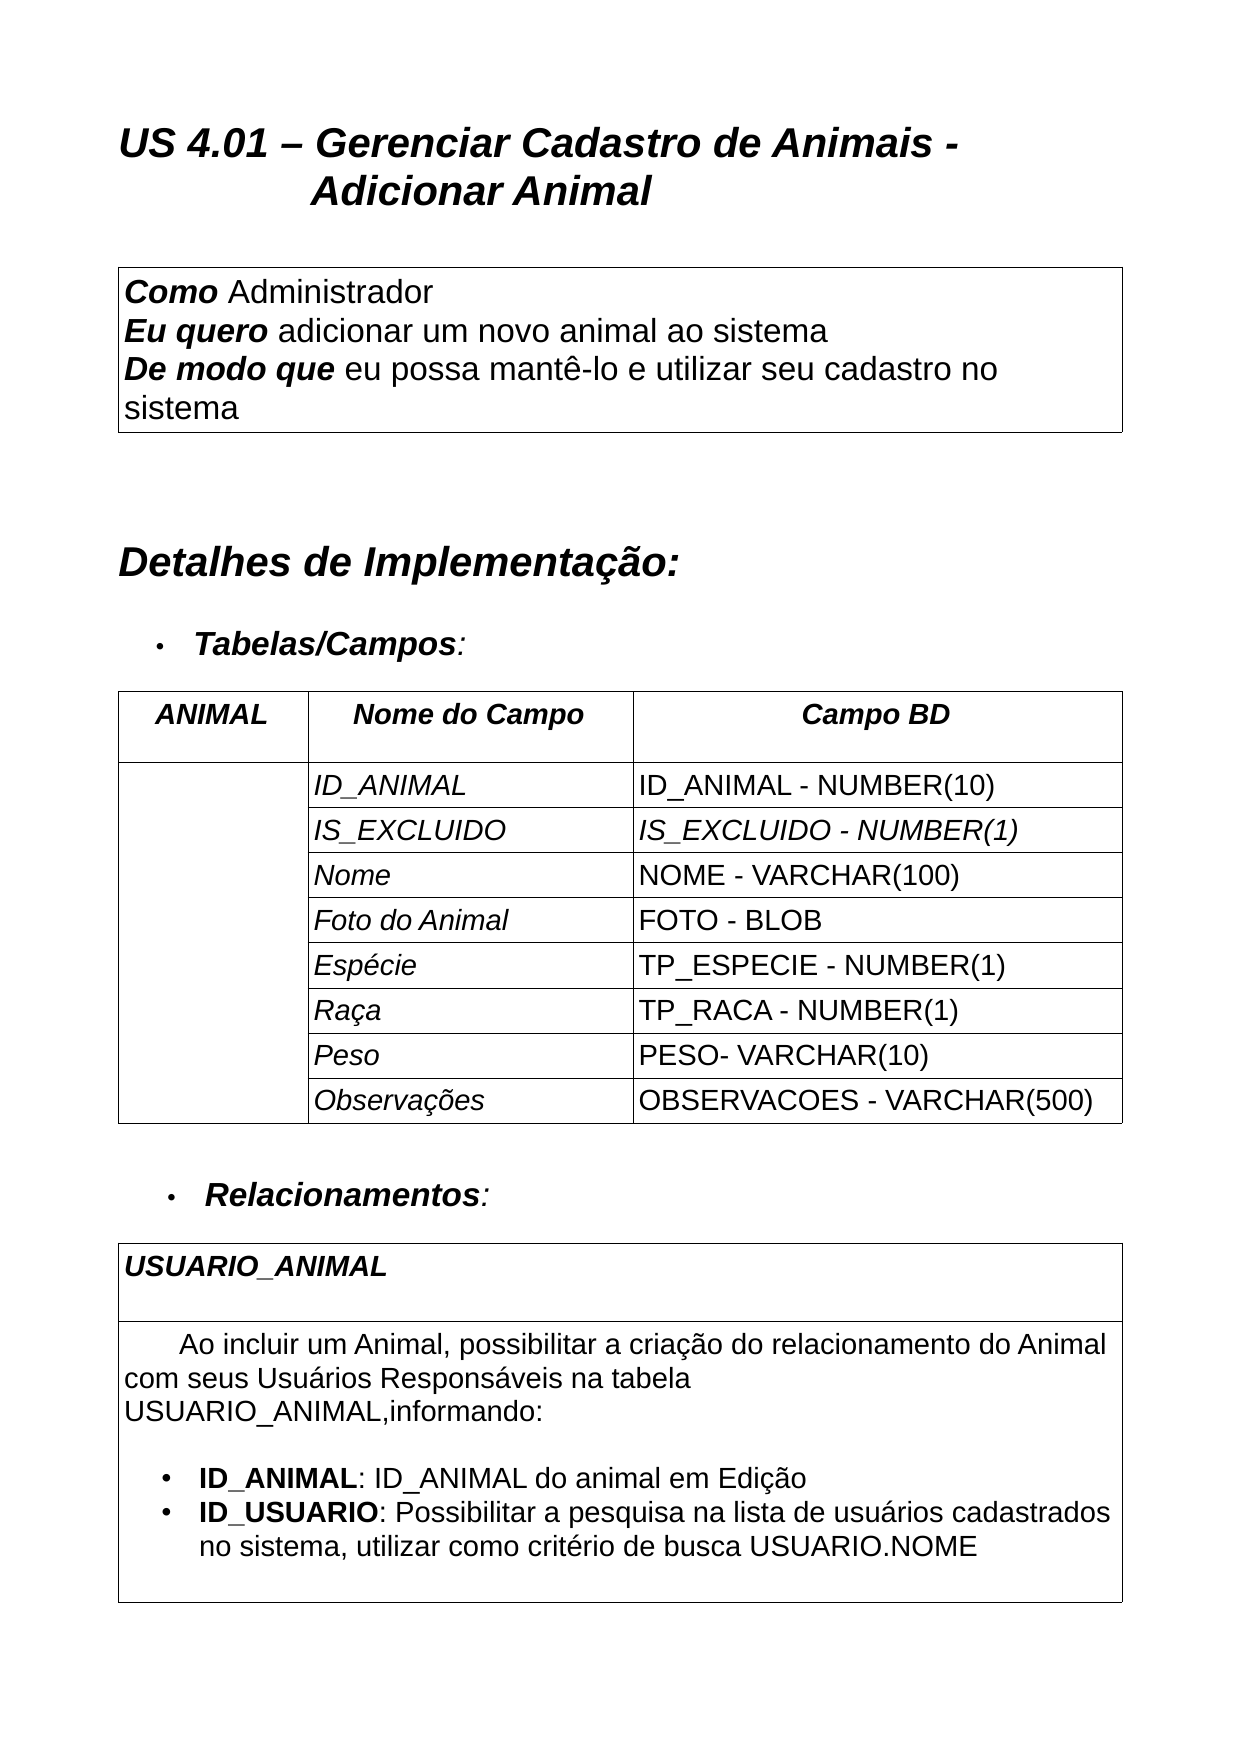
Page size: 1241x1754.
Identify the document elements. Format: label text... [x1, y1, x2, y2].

table_cell TP_RACA - NUMBER(1) [634, 989, 1122, 1032]
table_header Como Administrador Eu quero adicionar um novo animal ao sistema De modo que eu possa mantê-lo e utilizar seu cadastro no sistema [119, 268, 1122, 432]
table_cell IS_EXCLUIDO [309, 808, 633, 852]
table_cell Nome [309, 853, 633, 897]
table_cell Observações [309, 1079, 633, 1123]
table_cell [119, 763, 308, 1123]
table_cell IS_EXCLUIDO - NUMBER(1) [634, 808, 1122, 852]
text Detalhes de Implementação: [118, 537, 1122, 585]
table_cell ID_ANIMAL [309, 763, 633, 807]
list Tabelas/Campos: [156, 624, 1122, 691]
table_cell ID_ANIMAL - NUMBER(10) [634, 763, 1122, 807]
table_header ANIMAL [119, 692, 308, 762]
table_cell OBSERVACOES - VARCHAR(500) [634, 1079, 1122, 1123]
table_header USUARIO_ANIMAL [119, 1244, 1122, 1321]
table_cell PESO- VARCHAR(10) [634, 1034, 1122, 1078]
table_header Campo BD [634, 692, 1122, 762]
list Relacionamentos: [167, 1176, 1122, 1243]
table_cell Raça [309, 989, 633, 1032]
table_cell Espécie [309, 943, 633, 987]
table_cell Foto do Animal [309, 898, 633, 942]
table_cell TP_ESPECIE - NUMBER(1) [634, 943, 1122, 987]
text US 4.01 – Gerenciar Cadastro de Animais - Adicionar Animal [118, 118, 1122, 214]
table_cell Peso [309, 1034, 633, 1078]
table_header Nome do Campo [309, 692, 633, 762]
table_cell FOTO - BLOB [634, 898, 1122, 942]
table_cell NOME - VARCHAR(100) [634, 853, 1122, 897]
table_cell Ao incluir um Animal, possibilitar a criação do relacionamento do Animal com seus Usuários Responsáveis na tabela USUARIO_ANIMAL,informando: ID_ANIMAL: ID_ANIMAL do animal em Edição ID_USUARIO: Possibilitar a pesquisa na lista de usuários cadastrados no sistema, utilizar como critério de busca USUARIO.NOME [119, 1322, 1122, 1602]
